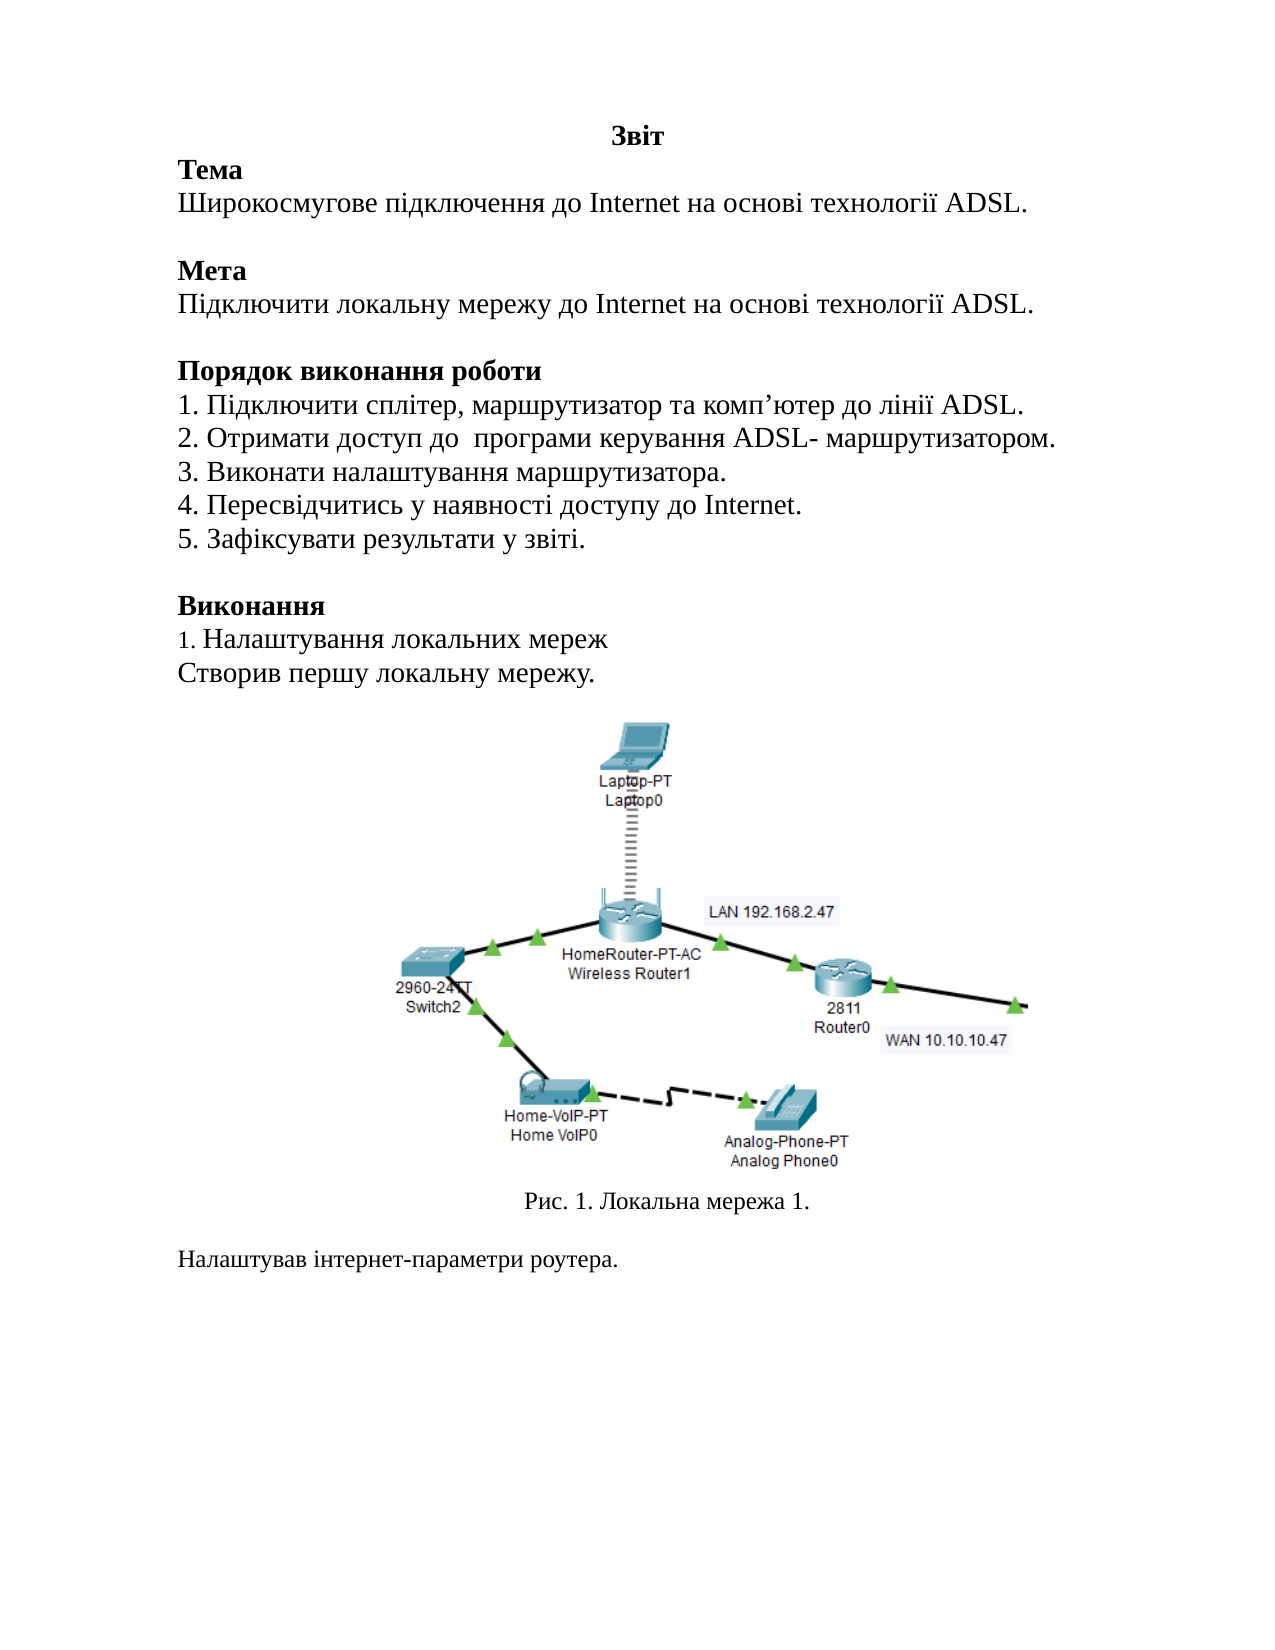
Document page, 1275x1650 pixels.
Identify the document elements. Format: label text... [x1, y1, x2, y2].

list Підключити сплітер, маршрутизатор та комп’ютер до лінії ADSL. [118, 387, 1157, 420]
list Отримати доступ до програми керування ADSL- маршрутизатором. [118, 420, 1157, 454]
text Виконання [118, 588, 1157, 622]
text Широкосмугове підключення до Internet на основі технології ADSL. [118, 186, 1157, 219]
text Мета [118, 253, 1157, 286]
text Налаштував інтернет-параметри роутера. [177, 1244, 1157, 1273]
text Порядок виконання роботи [118, 353, 1157, 387]
text Підключити локальну мережу до Internet на основі технології ADSL. [118, 286, 1157, 320]
list Пересвідчитись у наявності доступу до Internet. [118, 487, 1157, 521]
text Рис. 1. Локальна мережа 1. [177, 1186, 1157, 1215]
list Виконати налаштування маршрутизатора. [118, 454, 1157, 487]
text Звіт [118, 118, 1157, 152]
text Створив першу локальну мережу. [177, 655, 1157, 689]
text Тема [118, 152, 1157, 186]
list Зафіксувати результати у звіті. [118, 521, 1157, 554]
list Налаштування локальних мереж [118, 622, 1157, 655]
